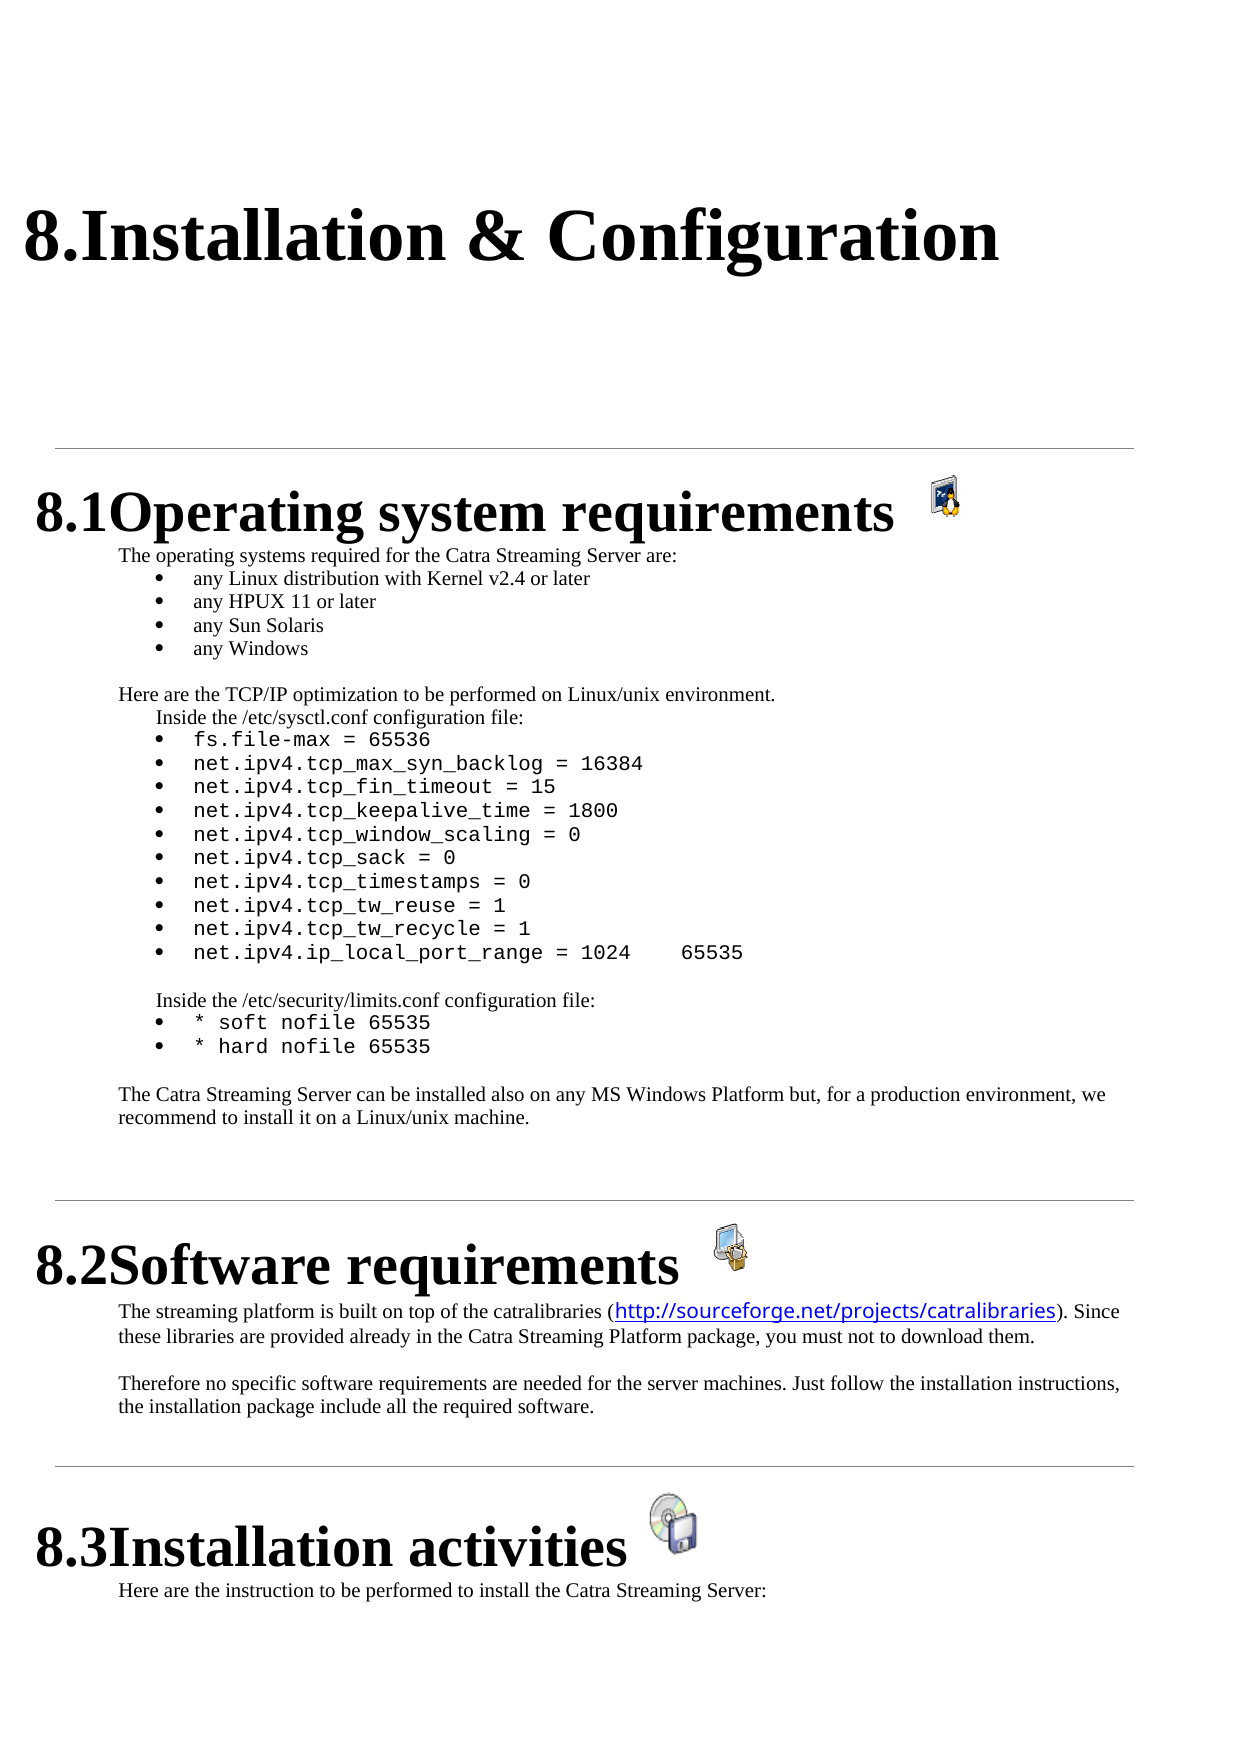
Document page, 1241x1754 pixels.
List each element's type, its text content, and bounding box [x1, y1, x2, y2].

list net.ipv4.tcp_tw_reuse = 1 [156, 894, 1122, 918]
list any HPUX 11 or later [156, 590, 1122, 613]
subtitle Software requirements [55, 1201, 1134, 1297]
text The streaming platform is built on top of the catralibraries (http://sourceforge.net/projects/catralibraries). Since these libraries are provided already in the Catra Streaming Platform package, you must not to download them. [118, 1297, 1122, 1348]
list any Linux distribution with Kernel v2.4 or later [156, 567, 1122, 590]
picture [645, 1488, 701, 1558]
list fs.file-max = 65536 [156, 729, 1122, 753]
list net.ipv4.tcp_tw_recycle = 1 [156, 918, 1122, 942]
list * hard nofile 65535 [156, 1036, 1122, 1059]
text Therefore no specific software requirements are needed for the server machines. Just follow the installation instructions, the installation package include all the required software. [118, 1371, 1122, 1418]
text The Catra Streaming Server can be installed also on any MS Windows Platform but, for a production environment, we recommend to install it on a Linux/unix machine. [118, 1083, 1122, 1129]
list net.ipv4.tcp_window_scaling = 0 [156, 824, 1122, 847]
text Here are the instruction to be performed to install the Catra Streaming Server: [118, 1579, 1122, 1602]
text The operating systems required for the Catra Streaming Server are: [118, 544, 1122, 567]
subtitle Installation & Configuration [24, 210, 1122, 273]
list net.ipv4.ip_local_port_range = 1024 65535 [156, 942, 1122, 966]
list net.ipv4.tcp_keepalive_time = 1800 [156, 800, 1122, 824]
list net.ipv4.tcp_sack = 0 [156, 847, 1122, 871]
list net.ipv4.tcp_max_syn_backlog = 16384 [156, 753, 1122, 776]
picture [926, 470, 964, 523]
text Inside the /etc/security/limits.conf configuration file: [118, 989, 1122, 1012]
text Here are the TCP/IP optimization to be performed on Linux/unix environment. [118, 683, 1122, 706]
picture [711, 1222, 750, 1275]
list net.ipv4.tcp_timestamps = 0 [156, 871, 1122, 894]
list any Sun Solaris [156, 613, 1122, 637]
subtitle Installation activities [55, 1467, 1134, 1579]
subtitle Operating system requirements [55, 449, 1134, 544]
text Inside the /etc/sysctl.conf configuration file: [118, 706, 1122, 729]
list any Windows [156, 637, 1122, 660]
list net.ipv4.tcp_fin_timeout = 15 [156, 776, 1122, 800]
list * soft nofile 65535 [156, 1012, 1122, 1036]
